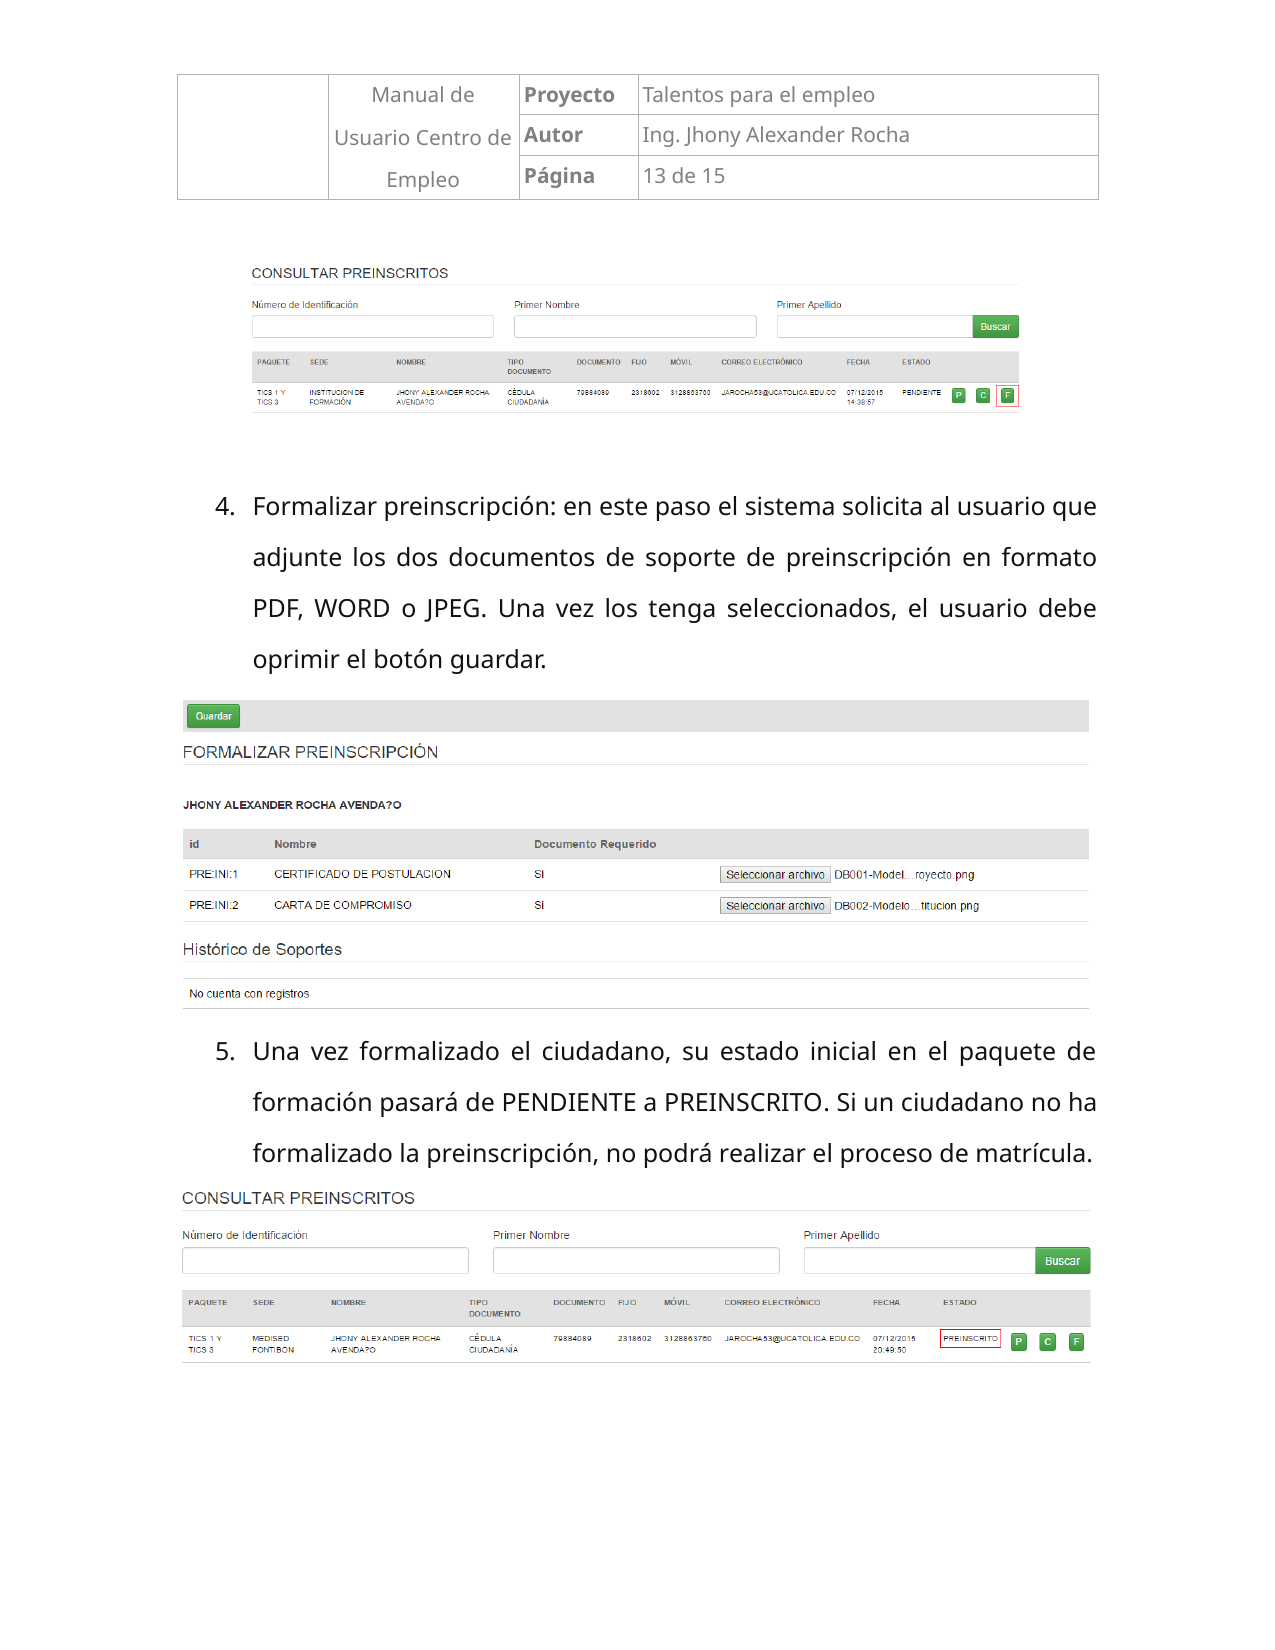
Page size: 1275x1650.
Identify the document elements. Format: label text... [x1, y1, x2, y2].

picture [248, 262, 1027, 421]
list Una vez formalizado el ciudadano, su estado inicial en el paquete de formación pasará de PENDIENTE a PREINSCRITO. Si un ciudadano no ha formalizado la preinscripción, no podrá realizar el proceso de matrícula. [215, 1017, 1098, 1169]
list Formalizar preinscripción: en este paso el sistema solicita al usuario que adjunte los dos documentos de soporte de preinscripción en formato PDF, WORD o JPEG. Una vez los tenga seleccionados, el usuario debe oprimir el botón guardar. [215, 489, 1098, 676]
picture [177, 1186, 1098, 1372]
picture [177, 692, 1098, 1017]
